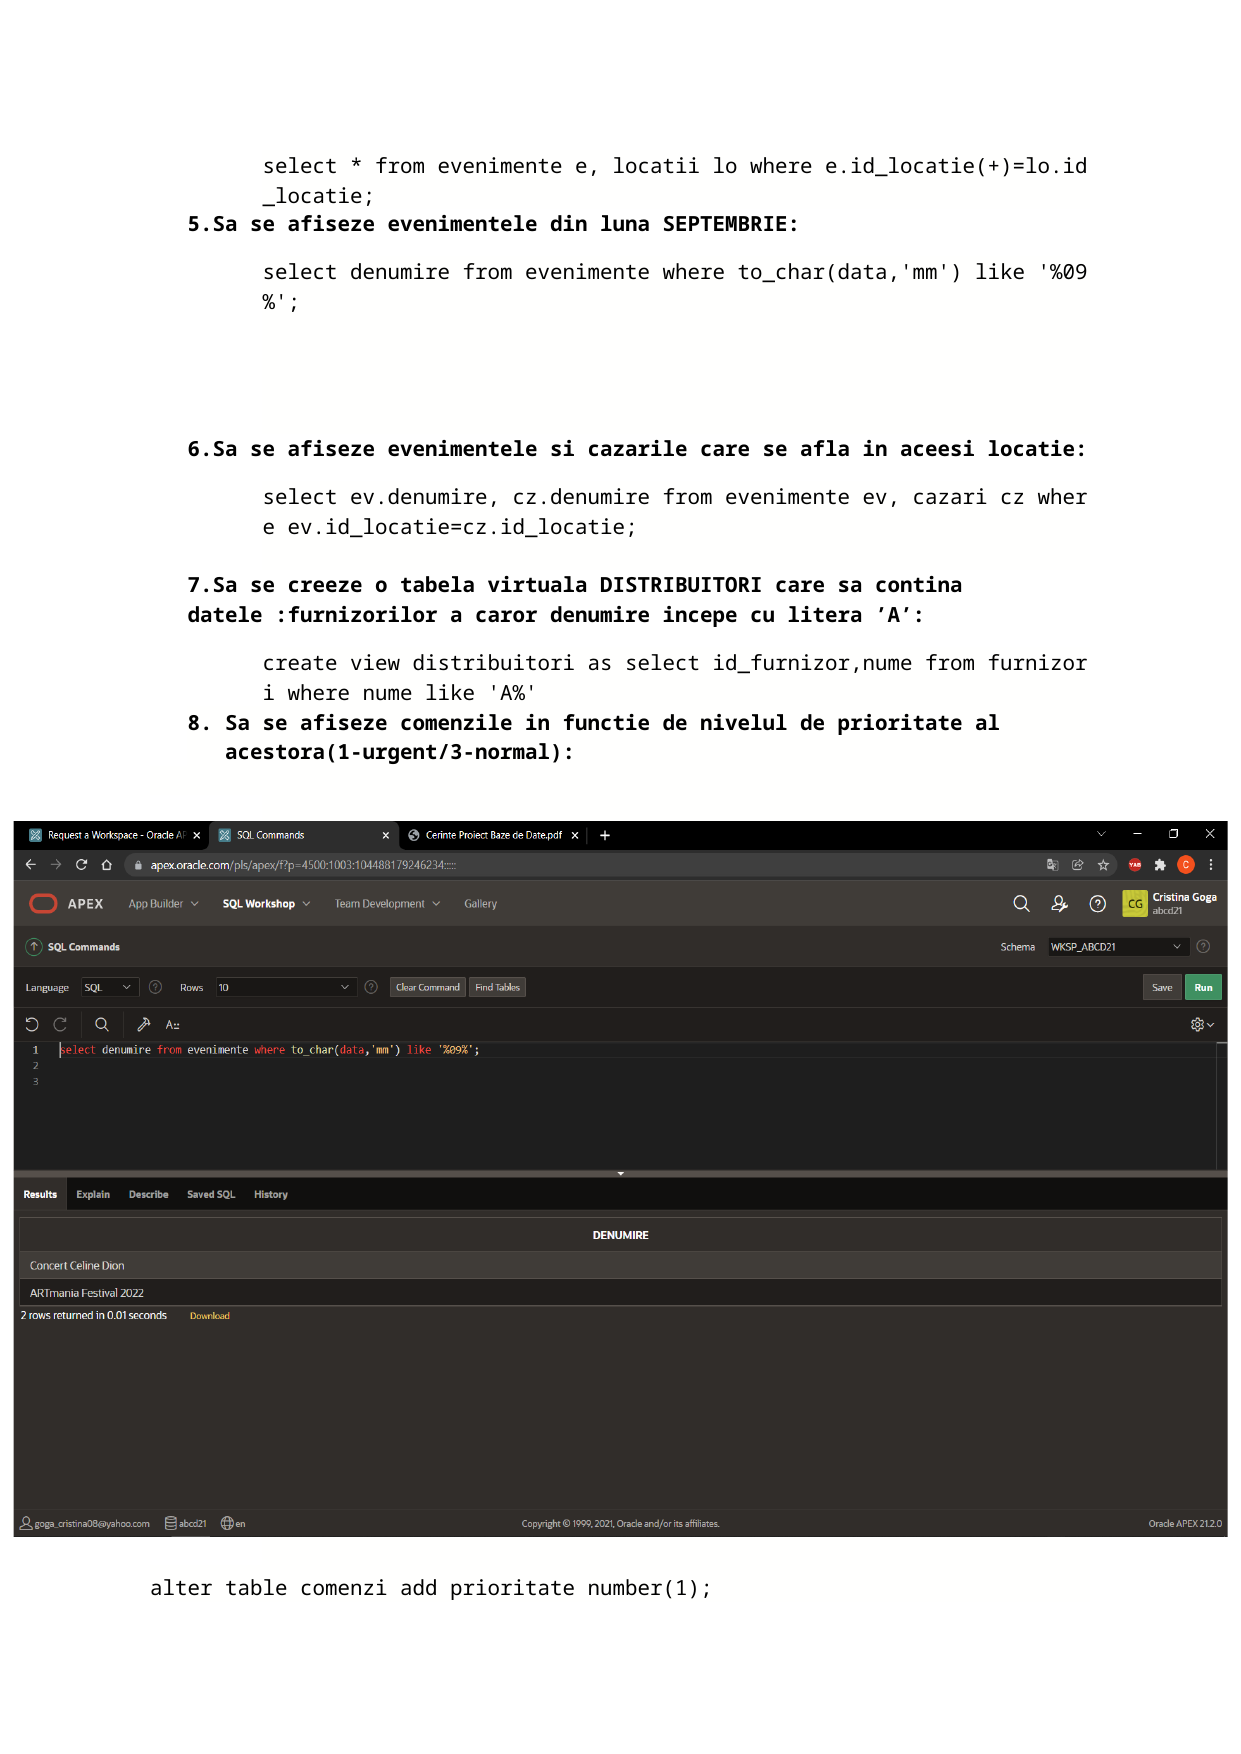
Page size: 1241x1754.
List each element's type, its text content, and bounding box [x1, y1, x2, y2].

list Sa se afiseze comenzile in functie de nivelul de prioritate al acestora(1-urgent/3-normal): [187, 706, 1090, 766]
text 6.Sa se afiseze evenimentele si cazarile care se afla in aceesi locatie: [187, 434, 1090, 463]
list select * from evenimente e, locatii lo where e.id_locatie(+)=lo.id_locatie; [262, 150, 1090, 209]
list select denumire from evenimente where to_char(data,'mm') like '%09%'; [262, 256, 1090, 316]
text alter table comenzi add prioritate number(1); [150, 1565, 1090, 1602]
list select ev.denumire, cz.denumire from evenimente ev, cazari cz where ev.id_locatie=cz.id_locatie; [262, 481, 1090, 540]
text 7.Sa se creeze o tabela virtuala DISTRIBUITORI care sa contina datele :furnizorilor a caror denumire incepe cu litera ’A’: [187, 570, 1090, 629]
text 5.Sa se afiseze evenimentele din luna SEPTEMBRIE: [187, 209, 1090, 238]
list create view distribuitori as select id_furnizor,nume from furnizori where nume like 'A%' [262, 647, 1090, 706]
